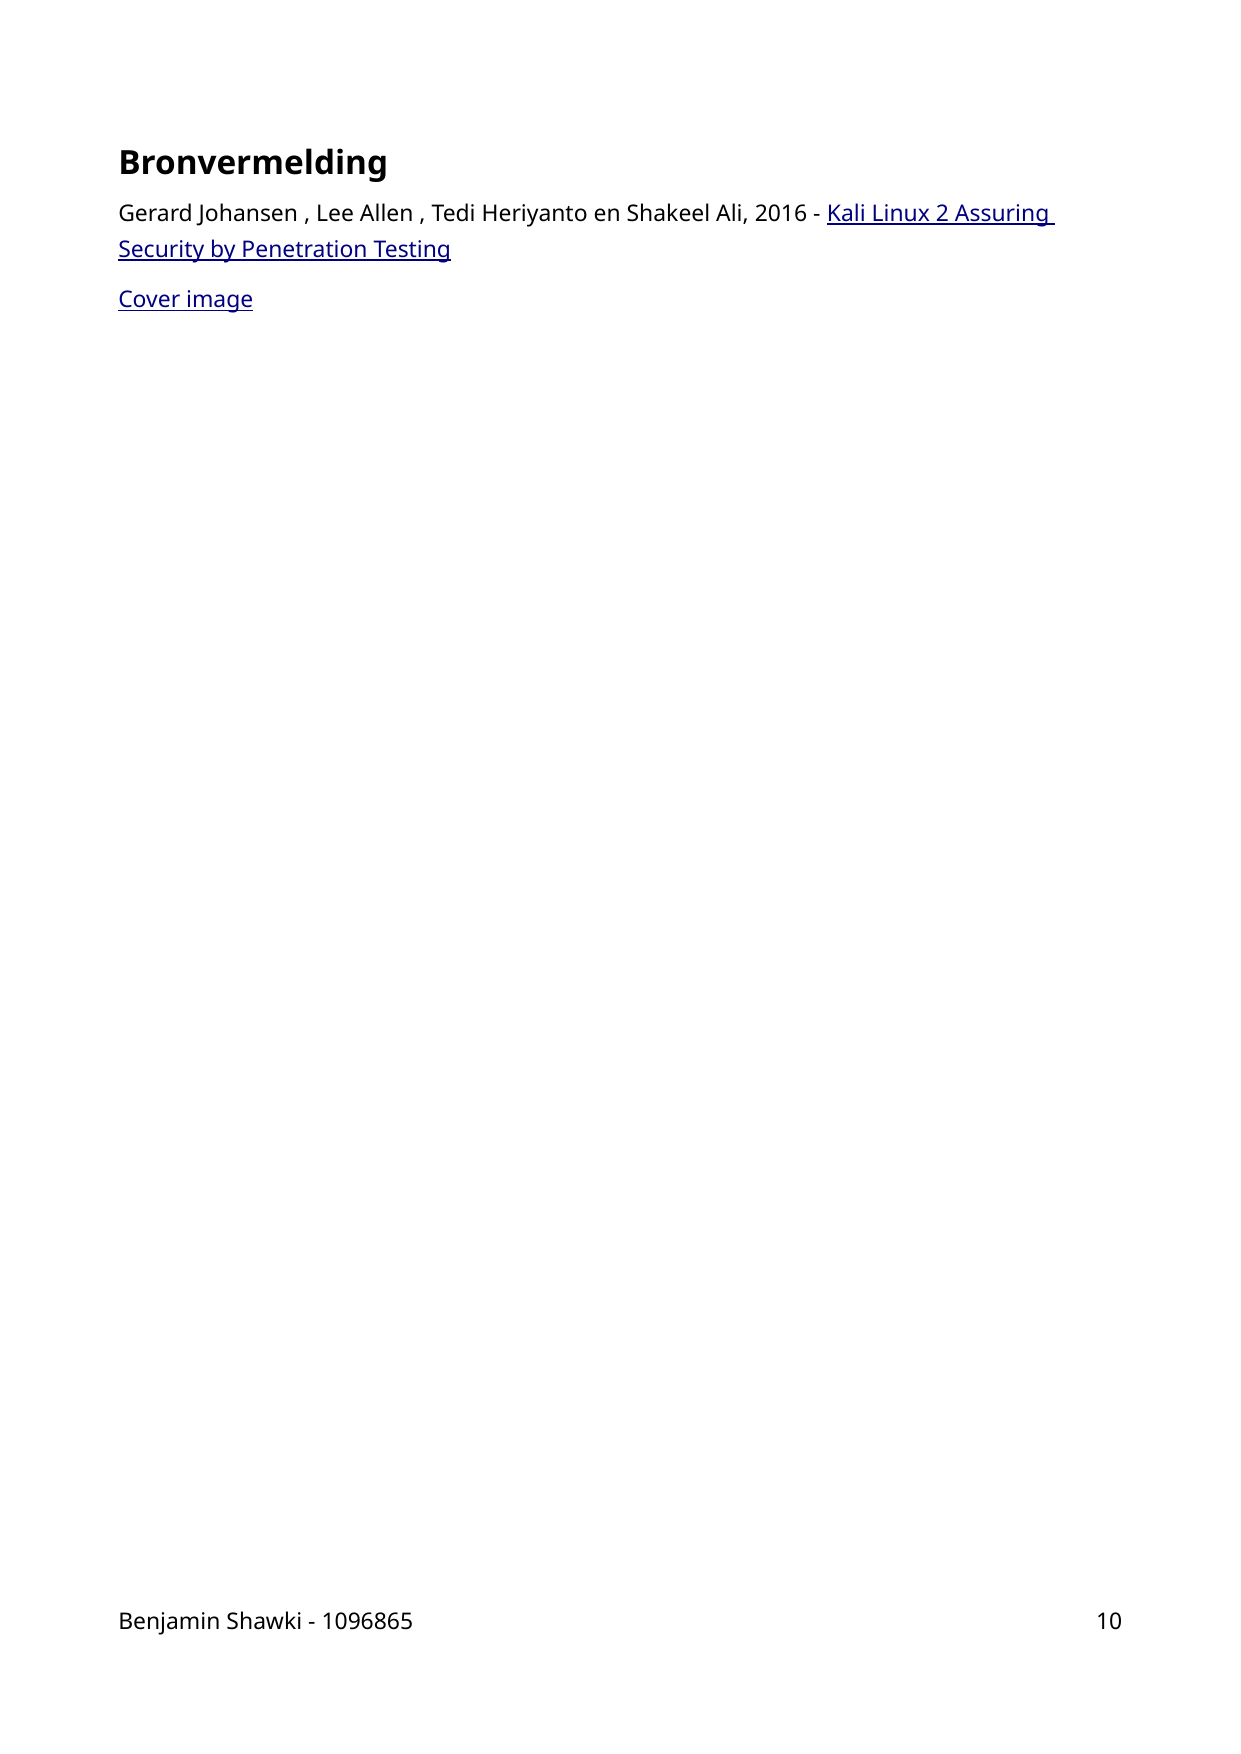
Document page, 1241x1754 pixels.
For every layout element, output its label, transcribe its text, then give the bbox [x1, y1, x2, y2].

text Cover image [118, 283, 1122, 314]
text Gerard Johansen , Lee Allen , Tedi Heriyanto en Shakeel Ali, 2016 - Kali Linux 2 Assuring Security by Penetration Testing [118, 197, 1122, 264]
subtitle Bronvermelding [118, 139, 1122, 184]
